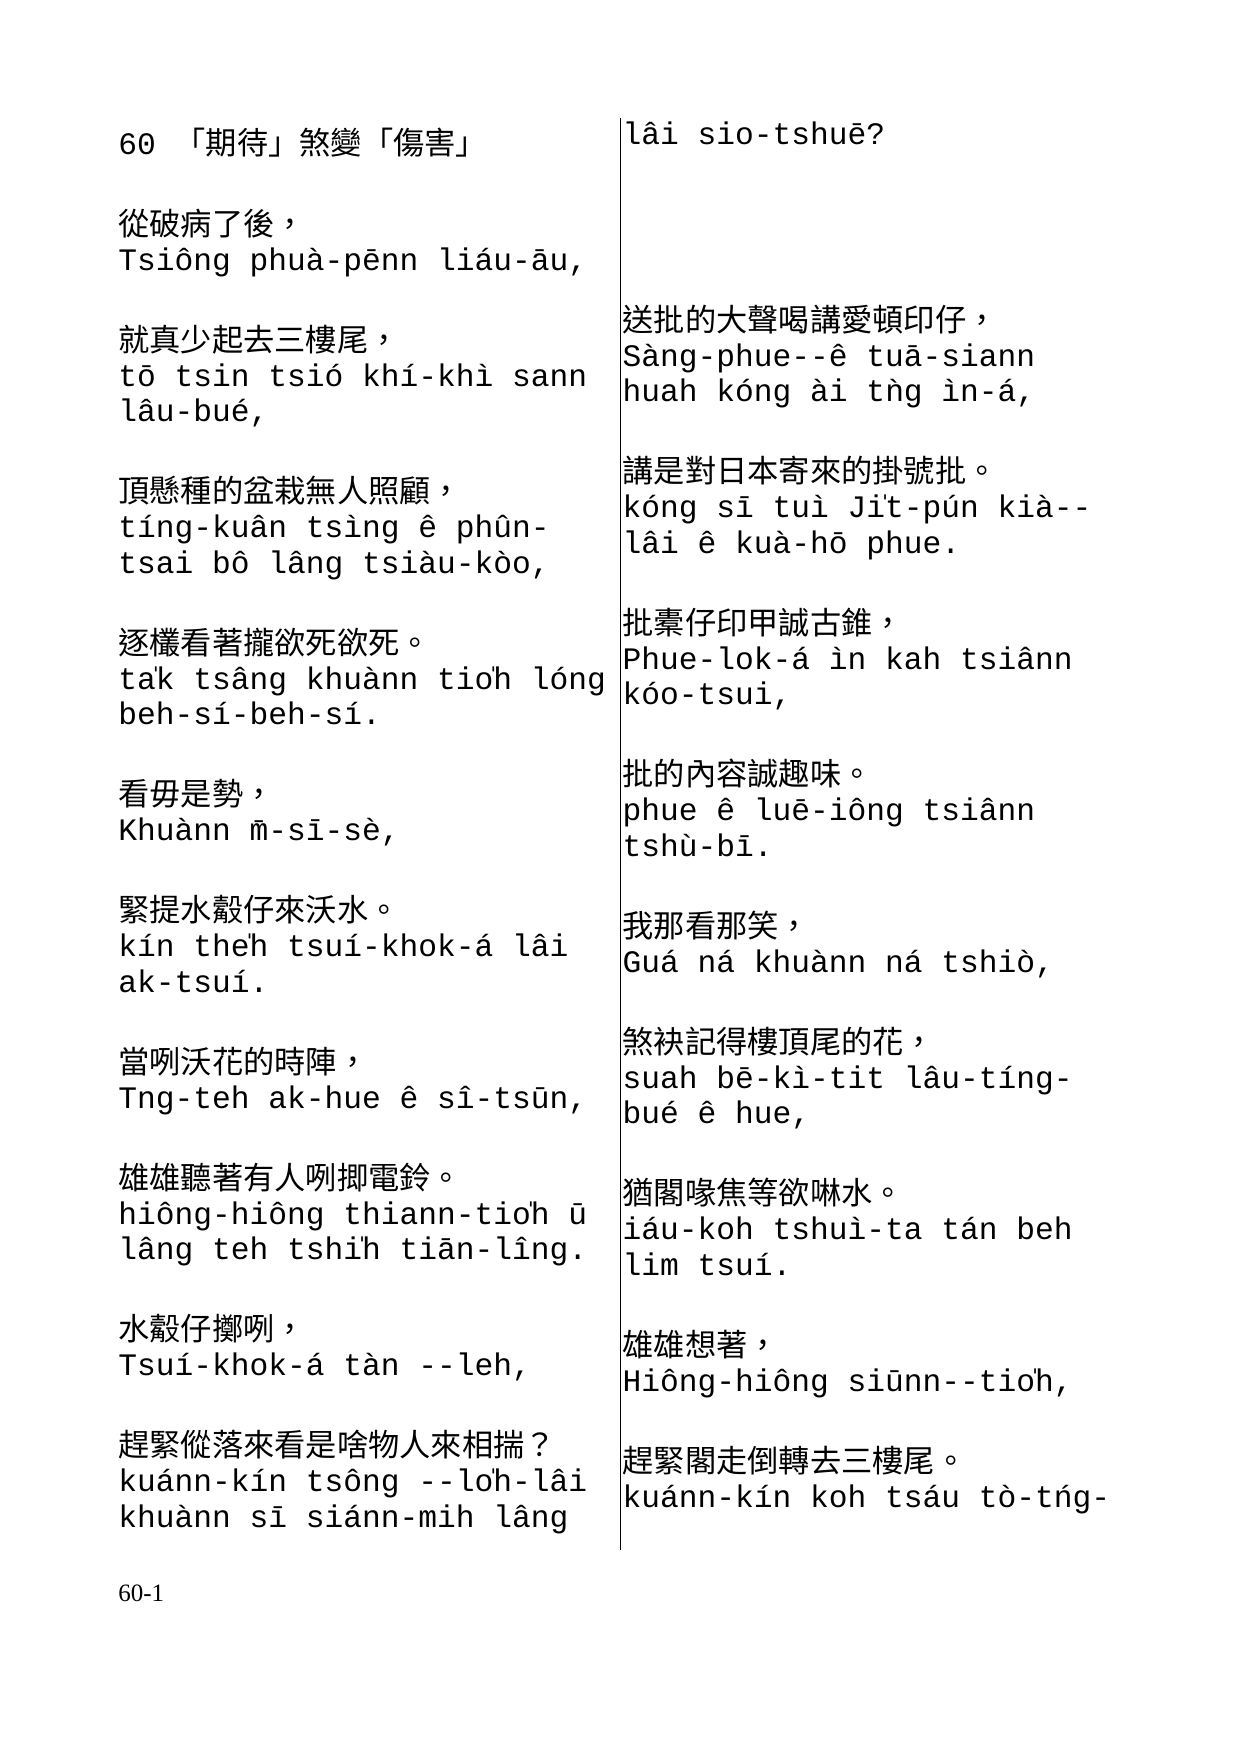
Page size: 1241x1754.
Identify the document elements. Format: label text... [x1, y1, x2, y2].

text 60 「期待」煞變「傷害」 [118, 118, 618, 164]
text 當咧沃花的時陣， [118, 1037, 618, 1082]
text 我那看那笑， [622, 901, 1122, 946]
text iáu-koh tshuì-ta tán beh lim tsuí. [622, 1214, 1122, 1284]
text 從破病了後， [118, 199, 618, 244]
text hiông-hiông thiann-tio̍h ū lâng teh tshi̍h tiān-lîng. [118, 1198, 618, 1269]
text suah bē-kì-tit lâu-tíng-bué ê hue, [622, 1062, 1122, 1133]
text lâi sio-tshuē? [622, 118, 1122, 153]
text Tng-teh ak-hue ê sî-tsūn, [118, 1082, 618, 1118]
text Tsuí-khok-á tàn --leh, [118, 1350, 618, 1385]
text tíng-kuân tsìng ê phûn-tsai bô lâng tsiàu-kòo, [118, 512, 618, 583]
text 趕緊閣走倒轉去三樓尾。 [622, 1436, 1122, 1481]
text kuánn-kín koh tsáu tò-tńg- [622, 1481, 1122, 1517]
text 看毋是勢， [118, 769, 618, 815]
text Phue-lok-á ìn kah tsiânn kóo-tsui, [622, 643, 1122, 714]
text Tsiông phuà-pēnn liáu-āu, [118, 244, 618, 280]
text Khuànn m̄-sī-sè, [118, 815, 618, 850]
text 猶閣喙焦等欲啉水。 [622, 1168, 1122, 1214]
text Guá ná khuànn ná tshiò, [622, 946, 1122, 982]
text kín the̍h tsuí-khok-á lâi ak-tsuí. [118, 931, 618, 1002]
text kuánn-kín tsông --lo̍h-lâi khuànn sī siánn-mih lâng [118, 1466, 618, 1537]
text 批的內容誠趣味。 [622, 749, 1122, 795]
text 雄雄聽著有人咧揤電鈴。 [118, 1153, 618, 1198]
text ta̍k tsâng khuànn tio̍h lóng beh-sí-beh-sí. [118, 663, 618, 734]
text 就真少起去三樓尾， [118, 315, 618, 360]
text Sàng-phue--ê tuā-siann huah kóng ài tǹg ìn-á, [622, 340, 1122, 411]
text 趕緊傱落來看是啥物人來相揣？ [118, 1421, 618, 1466]
text Hiông-hiông siūnn--tio̍h, [622, 1365, 1122, 1401]
text 送批的大聲喝講愛頓印仔， [622, 295, 1122, 340]
text 講是對日本寄來的掛號批。 [622, 447, 1122, 492]
text 煞袂記得樓頂尾的花， [622, 1017, 1122, 1062]
text kóng sī tuì Ji̍t-pún kià--lâi ê kuà-hō phue. [622, 492, 1122, 563]
text 緊提水觳仔來沃水。 [118, 886, 618, 931]
text 批橐仔印甲誠古錐， [622, 598, 1122, 643]
text 雄雄想著， [622, 1320, 1122, 1365]
text 水觳仔擲咧， [118, 1304, 618, 1350]
text 頂懸種的盆栽無人照顧， [118, 467, 618, 512]
text 逐欉看著攏欲死欲死。 [118, 618, 618, 663]
text phue ê luē-iông tsiânn tshù-bī. [622, 795, 1122, 866]
text tō tsin tsió khí-khì sann lâu-bué, [118, 360, 618, 431]
